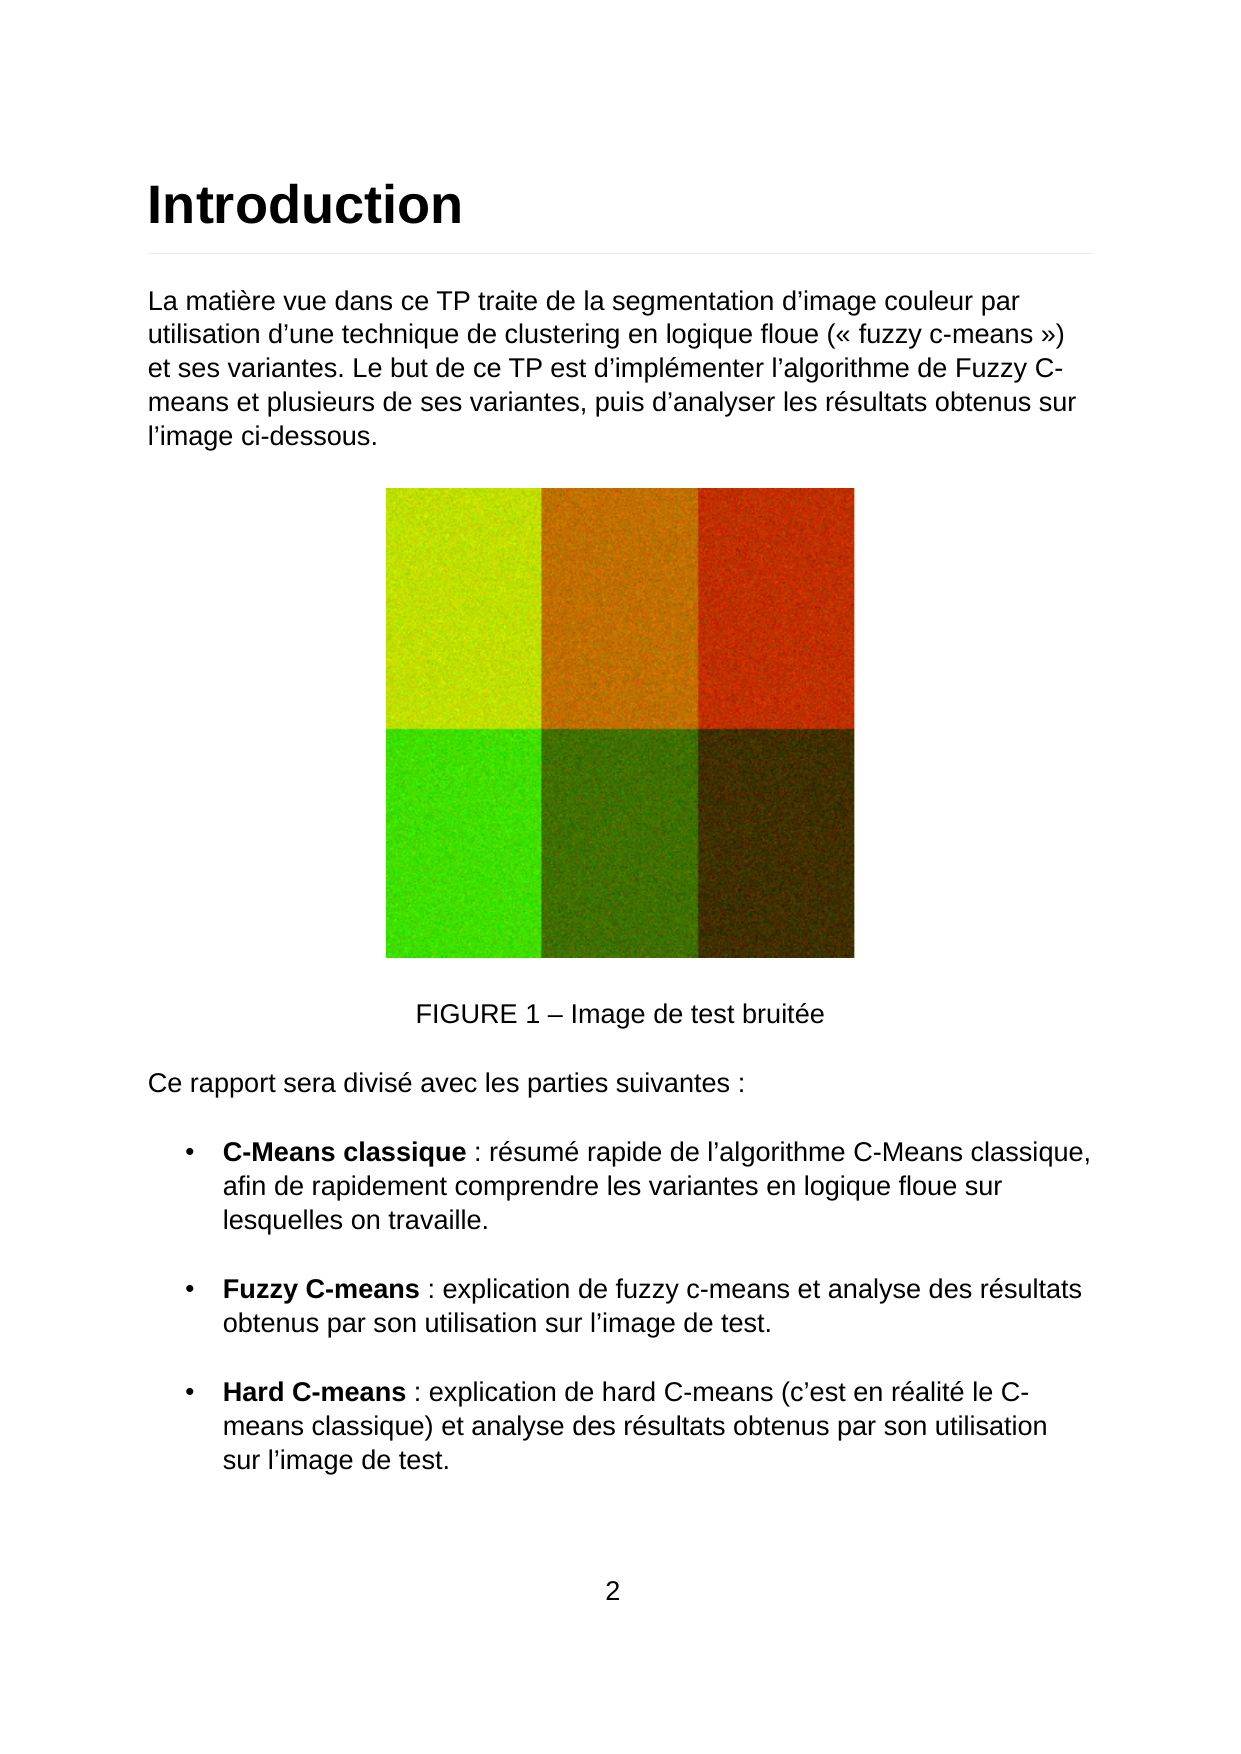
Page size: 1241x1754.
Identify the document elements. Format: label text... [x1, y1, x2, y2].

text FIGURE 1 – Image de test bruitée [148, 489, 1093, 1029]
text Ce rapport sera divisé avec les parties suivantes : [148, 1067, 1093, 1098]
picture [385, 488, 855, 958]
subtitle Introduction [148, 173, 1093, 253]
list Hard C-means : explication de hard C-means (c’est en réalité le C-means classique) et analyse des résultats obtenus par son utilisation sur l’image de test. [185, 1376, 1093, 1475]
text La matière vue dans ce TP traite de la segmentation d’image couleur par utilisation d’une technique de clustering en logique floue (« fuzzy c-means ») et ses variantes. Le but de ce TP est d’implémenter l’algorithme de Fuzzy C-means et plusieurs de ses variantes, puis d’analyser les résultats obtenus sur l’image ci-dessous. [148, 285, 1093, 451]
list C-Means classique : résumé rapide de l’algorithme C-Means classique, afin de rapidement comprendre les variantes en logique floue sur lesquelles on travaille. [185, 1136, 1093, 1235]
list Fuzzy C-means : explication de fuzzy c-means et analyse des résultats obtenus par son utilisation sur l’image de test. [185, 1273, 1093, 1338]
